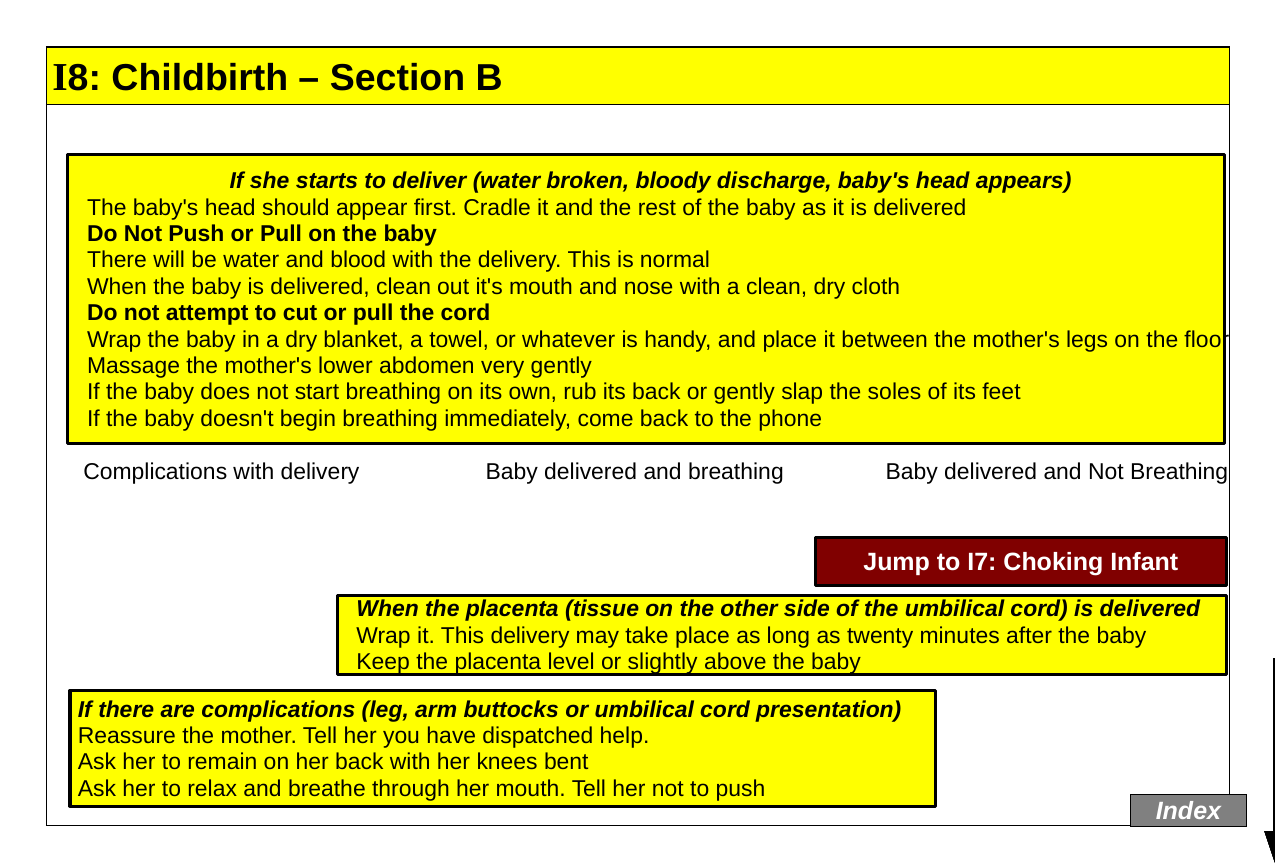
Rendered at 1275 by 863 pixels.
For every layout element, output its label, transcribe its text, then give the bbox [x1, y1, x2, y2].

table_cell [47, 105, 1229, 825]
table_header I8: Childbirth – Section B [47, 48, 1229, 104]
